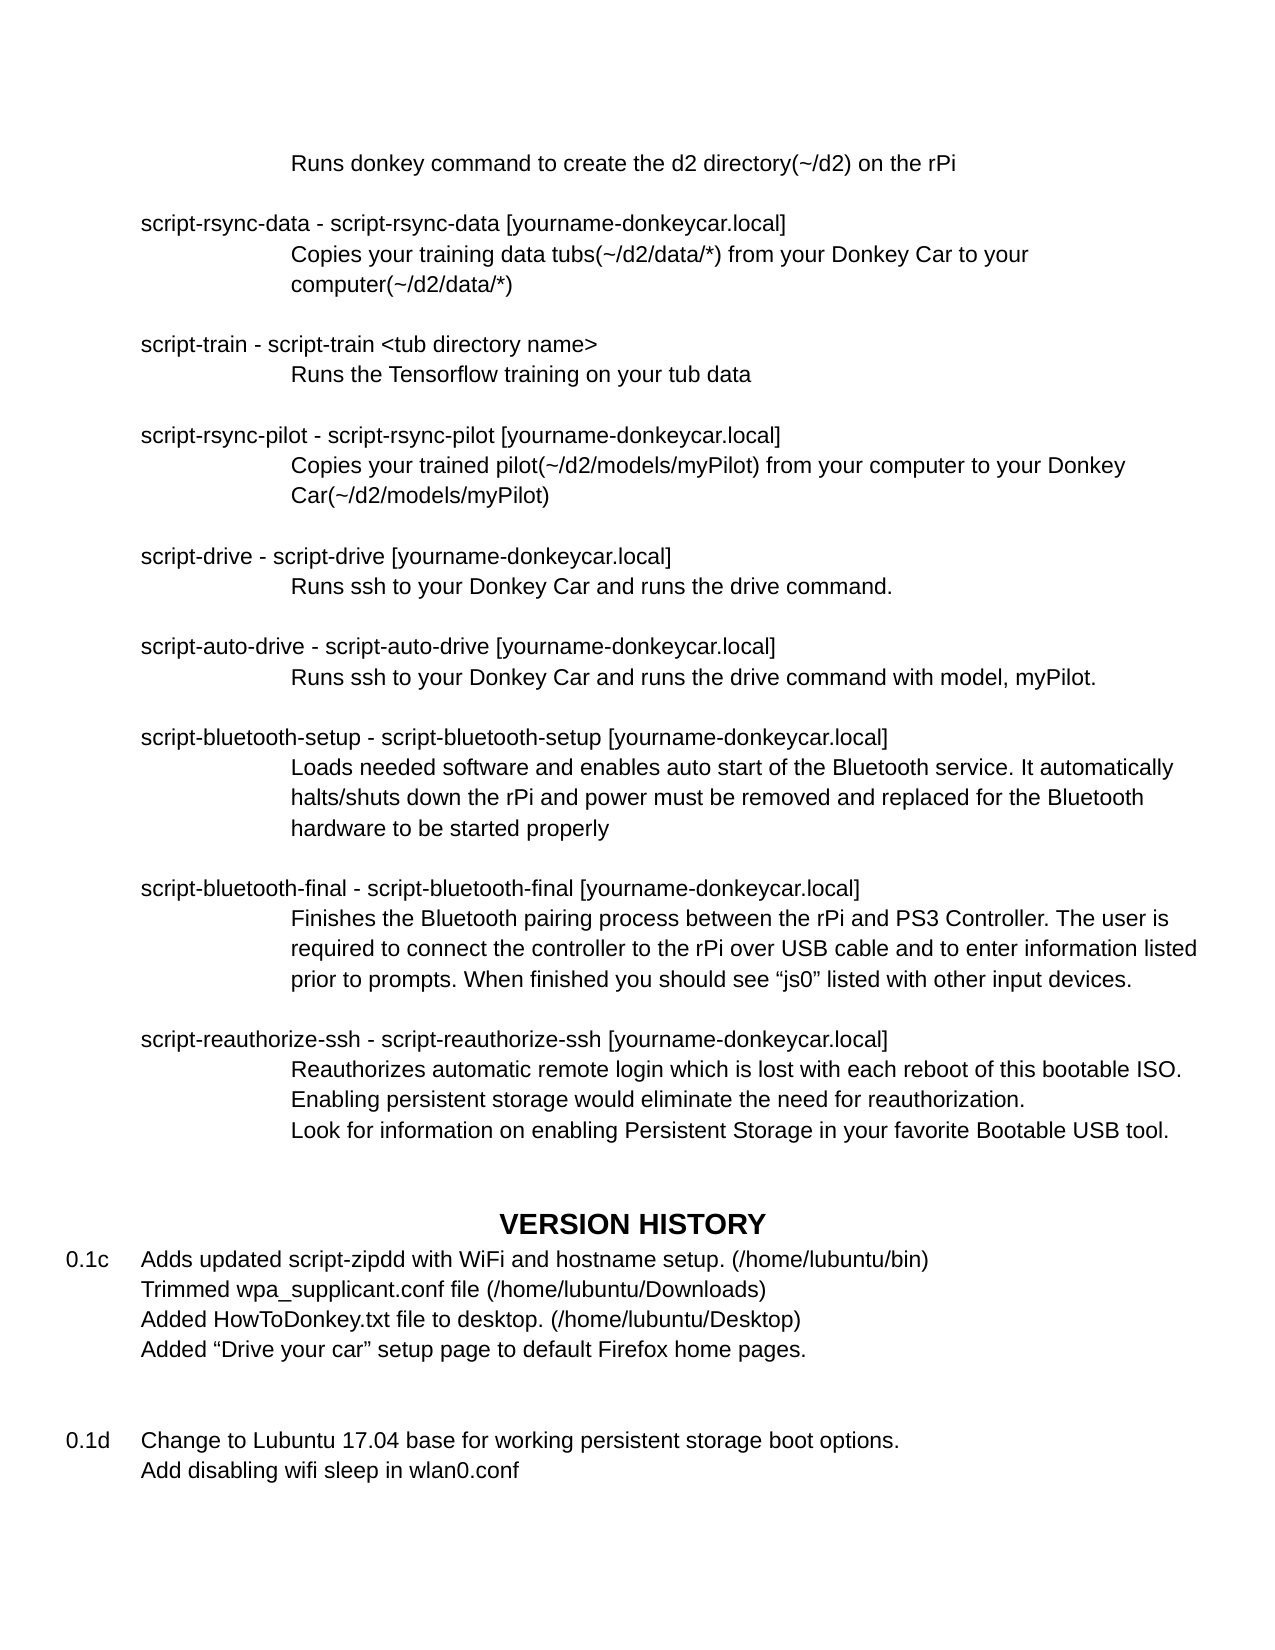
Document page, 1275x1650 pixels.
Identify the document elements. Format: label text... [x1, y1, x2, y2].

text Look for information on enabling Persistent Storage in your favorite Bootable USB tool. [66, 1117, 1200, 1143]
text Finishes the Bluetooth pairing process between the rPi and PS3 Controller. The user is required to connect the controller to the rPi over USB cable and to enter information listed prior to prompts. When finished you should see “js0” listed with other input devices. [291, 905, 1200, 992]
text VERSION HISTORY [66, 1207, 1200, 1241]
text Runs ssh to your Donkey Car and runs the drive command with model, myPilot. [291, 663, 1200, 690]
text script-rsync-pilot - script-rsync-pilot [yourname-donkeycar.local] [141, 422, 1200, 448]
text Enabling persistent storage would eliminate the need for reauthorization. [66, 1086, 1200, 1113]
text Added HowToDonkey.txt file to desktop. (/home/lubuntu/Desktop) [66, 1306, 1200, 1333]
text script-train - script-train <tub directory name> [141, 331, 1200, 358]
text 0.1c Adds updated script-zipdd with WiFi and hostname setup. (/home/lubuntu/bin) [66, 1246, 1200, 1272]
text Runs the Tensorflow training on your tub data [291, 361, 1200, 388]
text 0.1d Change to Lubuntu 17.04 base for working persistent storage boot options. [66, 1427, 1200, 1453]
text script-drive - script-drive [yourname-donkeycar.local] [141, 543, 1200, 569]
text Runs donkey command to create the d2 directory(~/d2) on the rPi [291, 150, 1200, 176]
text Add disabling wifi sleep in wlan0.conf [141, 1457, 1200, 1484]
text Reauthorizes automatic remote login which is lost with each reboot of this bootable ISO. [66, 1056, 1200, 1083]
text script-auto-drive - script-auto-drive [yourname-donkeycar.local] [141, 633, 1200, 660]
text Loads needed software and enables auto start of the Bluetooth service. It automatically halts/shuts down the rPi and power must be removed and replaced for the Bluetooth hardware to be started properly [291, 754, 1200, 841]
text Added “Drive your car” setup page to default Firefox home pages. [66, 1336, 1200, 1363]
text Copies your trained pilot(~/d2/models/myPilot) from your computer to your Donkey Car(~/d2/models/myPilot) [291, 452, 1200, 509]
text script-bluetooth-final - script-bluetooth-final [yourname-donkeycar.local] [141, 875, 1200, 901]
text script-reauthorize-ssh - script-reauthorize-ssh [yourname-donkeycar.local] [66, 1026, 1200, 1052]
text Trimmed wpa_supplicant.conf file (/home/lubuntu/Downloads) [66, 1276, 1200, 1302]
text script-rsync-data - script-rsync-data [yourname-donkeycar.local] [141, 210, 1200, 237]
text Runs ssh to your Donkey Car and runs the drive command. [291, 573, 1200, 599]
text script-bluetooth-setup - script-bluetooth-setup [yourname-donkeycar.local] [141, 724, 1200, 750]
text Copies your training data tubs(~/d2/data/*) from your Donkey Car to your computer(~/d2/data/*) [291, 241, 1200, 297]
